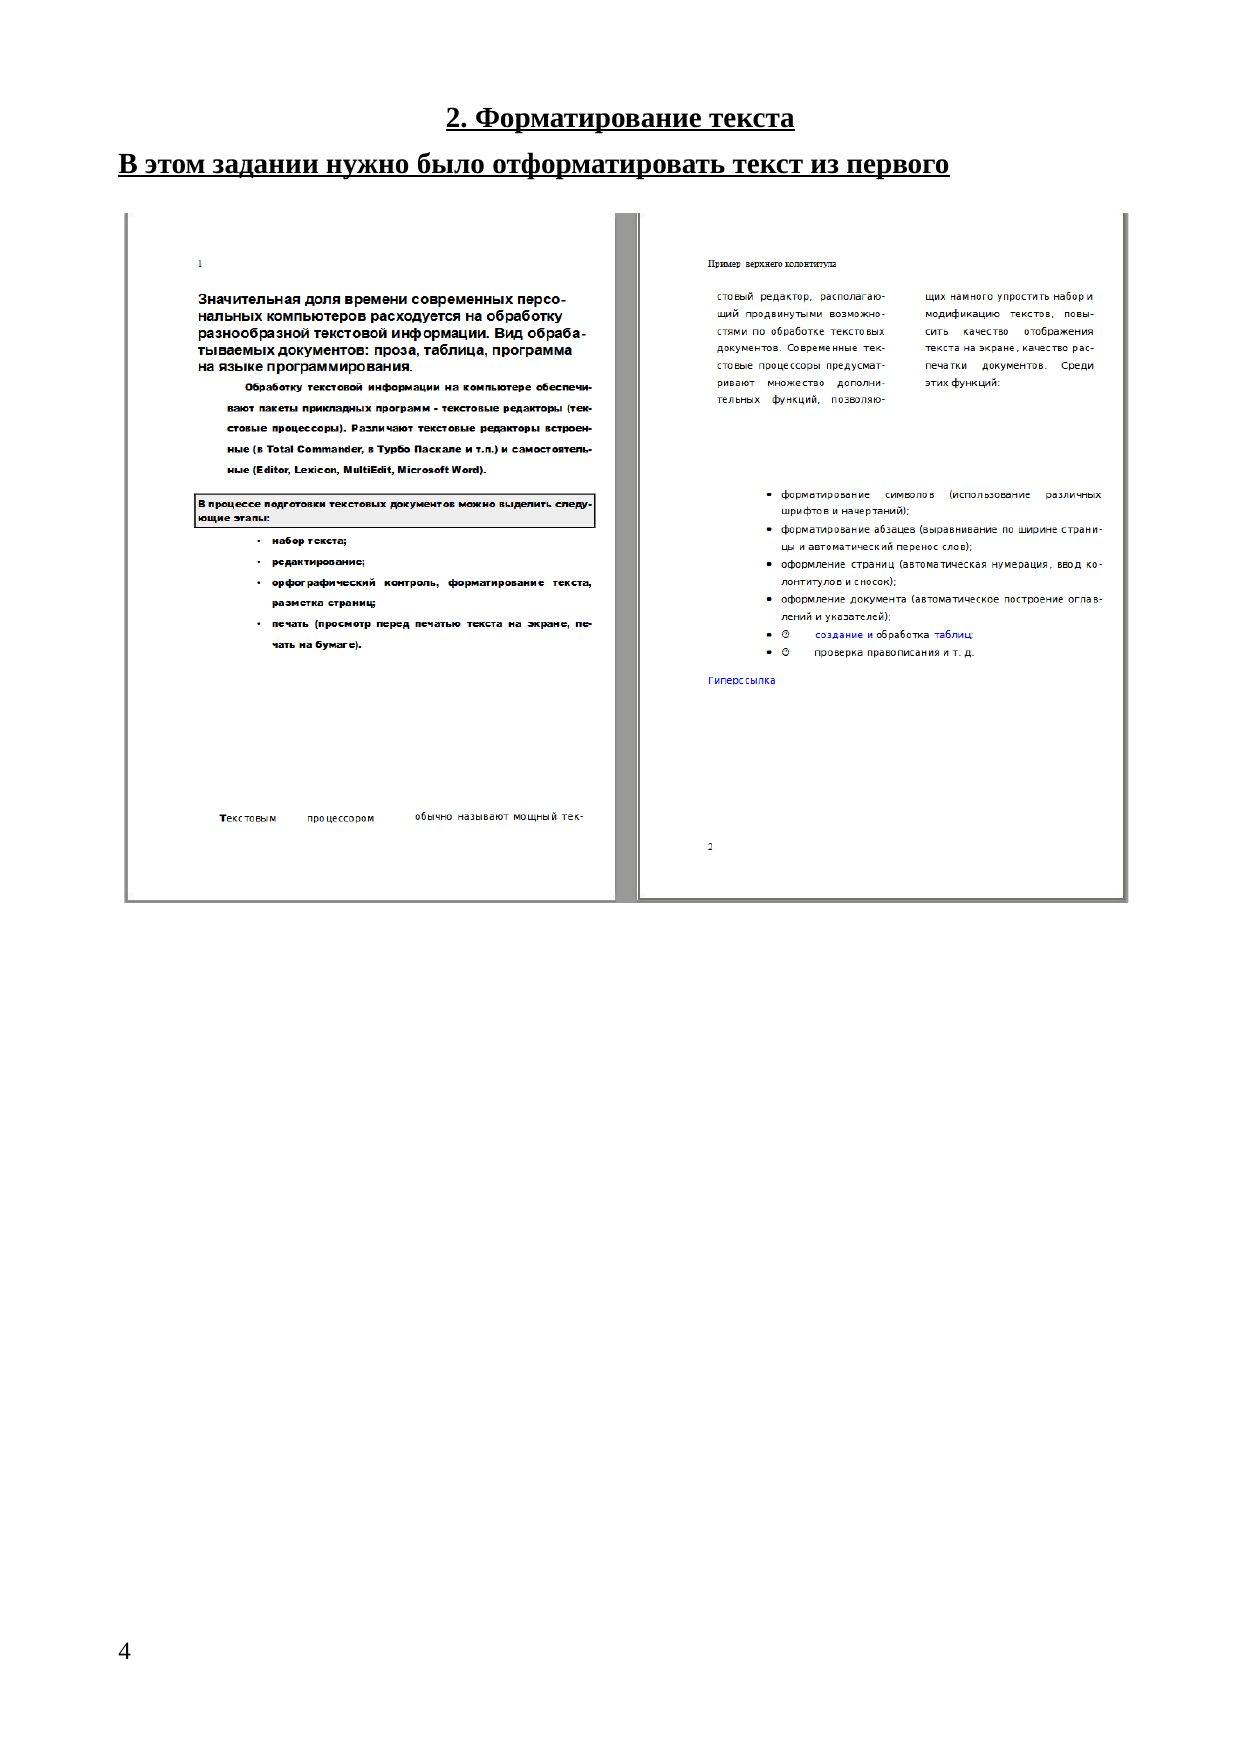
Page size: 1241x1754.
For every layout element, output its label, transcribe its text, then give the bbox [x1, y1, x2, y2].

text В этом задании нужно было отформатировать текст из первого [118, 146, 1122, 179]
picture [124, 213, 1129, 903]
subtitle 2. Форматирование текста [118, 100, 1122, 133]
